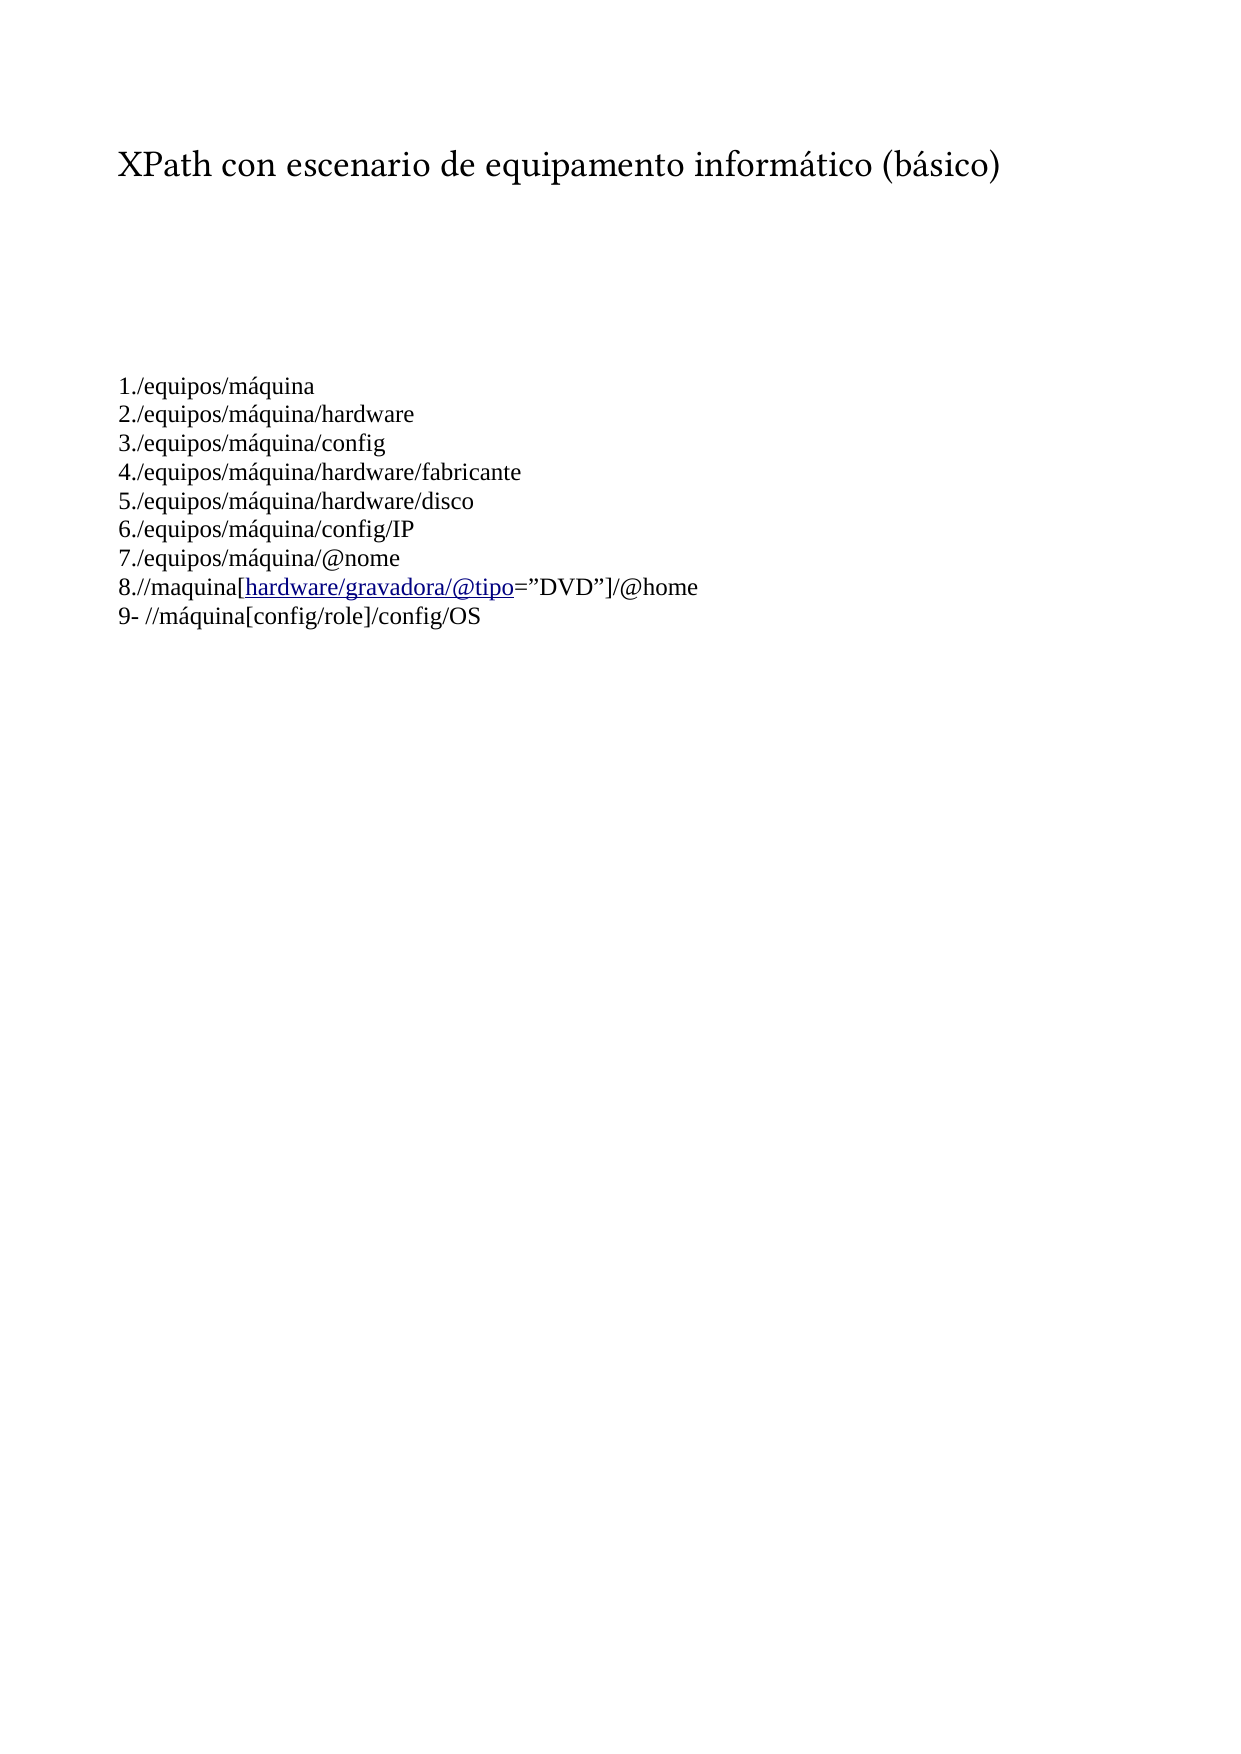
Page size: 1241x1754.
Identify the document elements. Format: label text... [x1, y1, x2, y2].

text 8.//maquina[hardware/gravadora/@tipo=”DVD”]/@home [118, 572, 1122, 601]
subtitle XPath con escenario de equipamento informático (básico) [118, 143, 1122, 186]
text 2./equipos/máquina/hardware [118, 399, 1122, 428]
text 7./equipos/máquina/@nome [118, 543, 1122, 572]
text 6./equipos/máquina/config/IP [118, 514, 1122, 543]
text 9- //máquina[config/role]/config/OS [118, 601, 1122, 629]
text 4./equipos/máquina/hardware/fabricante [118, 457, 1122, 486]
text 5./equipos/máquina/hardware/disco [118, 486, 1122, 514]
text 1./equipos/máquina [118, 371, 1122, 399]
text 3./equipos/máquina/config [118, 428, 1122, 457]
